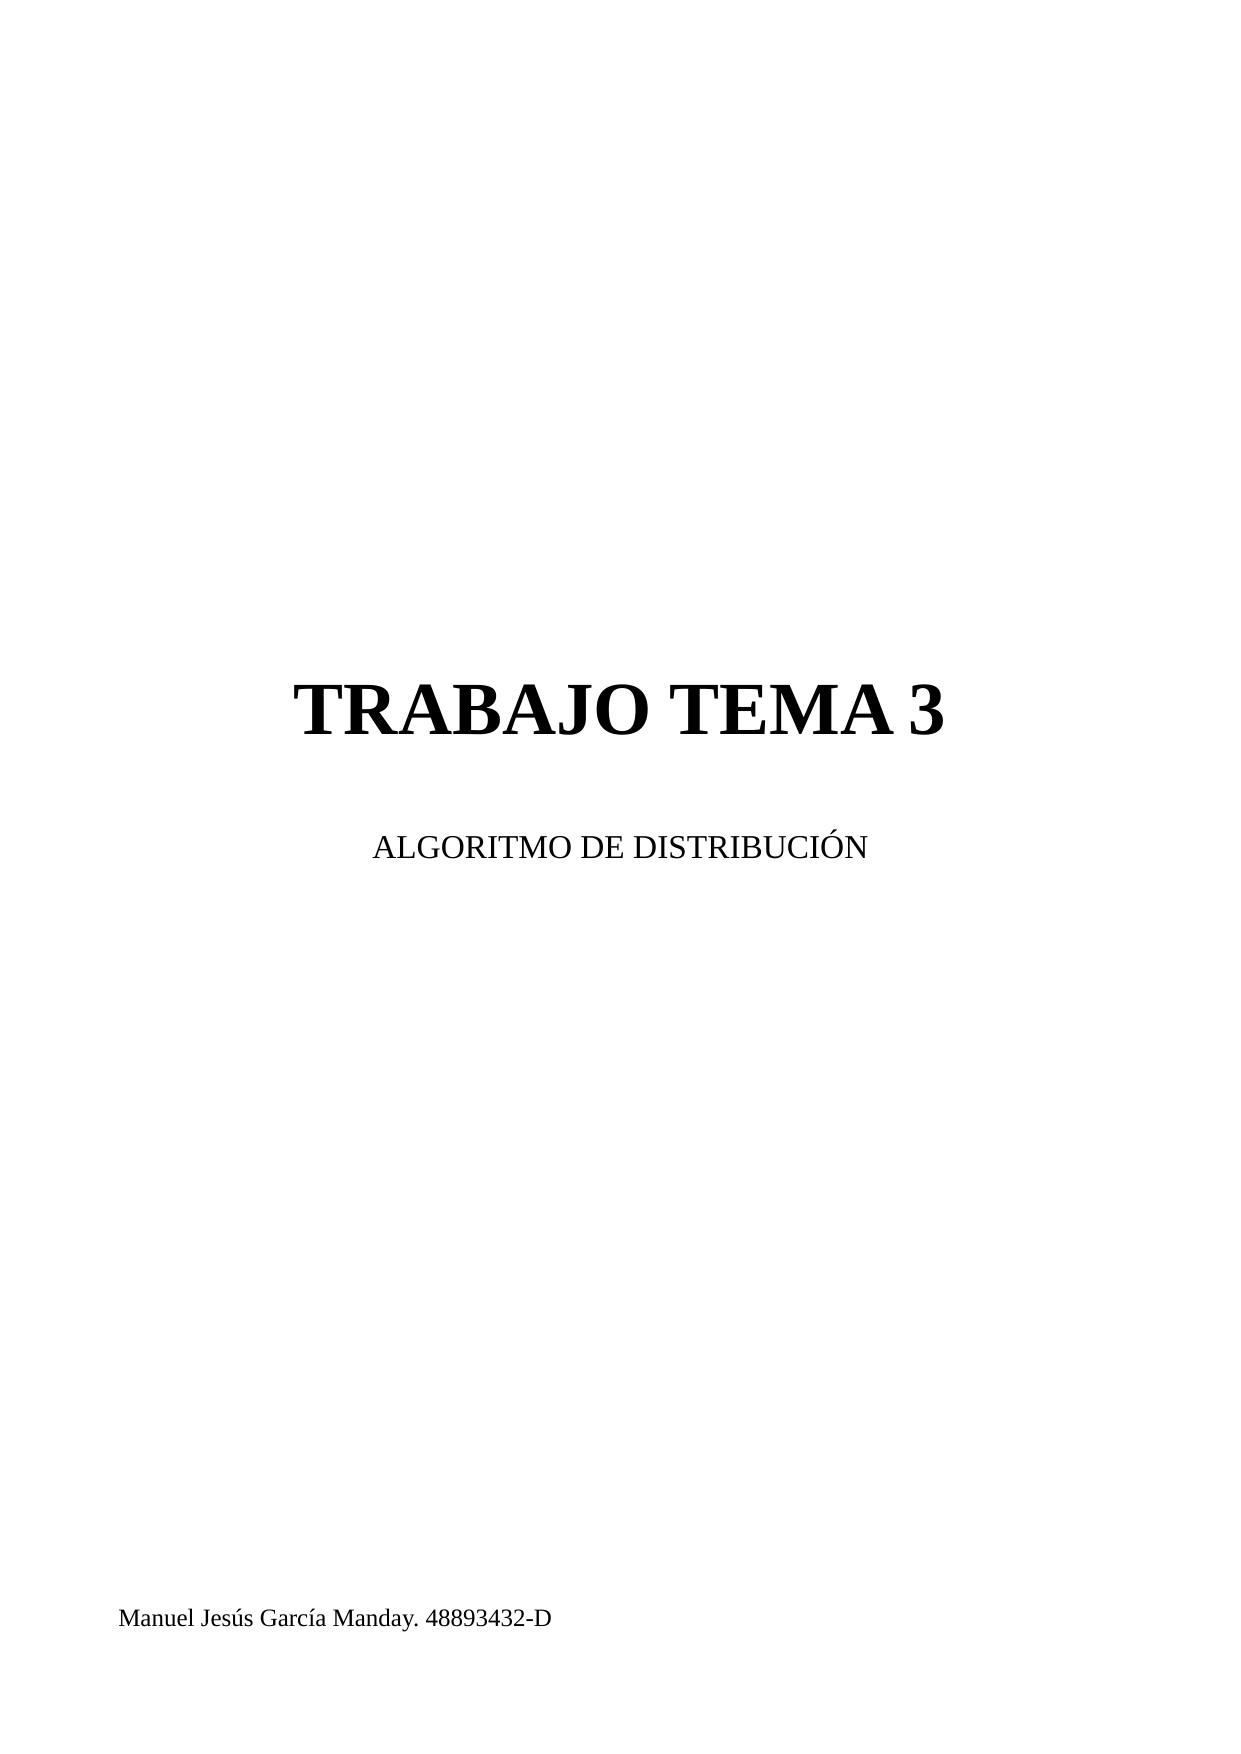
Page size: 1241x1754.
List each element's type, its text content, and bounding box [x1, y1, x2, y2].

text Manuel Jesús García Manday. 48893432-D [118, 1603, 1122, 1632]
text ALGORITMO DE DISTRIBUCIÓN [118, 827, 1122, 866]
text TRABAJO TEMA 3 [118, 664, 1122, 751]
